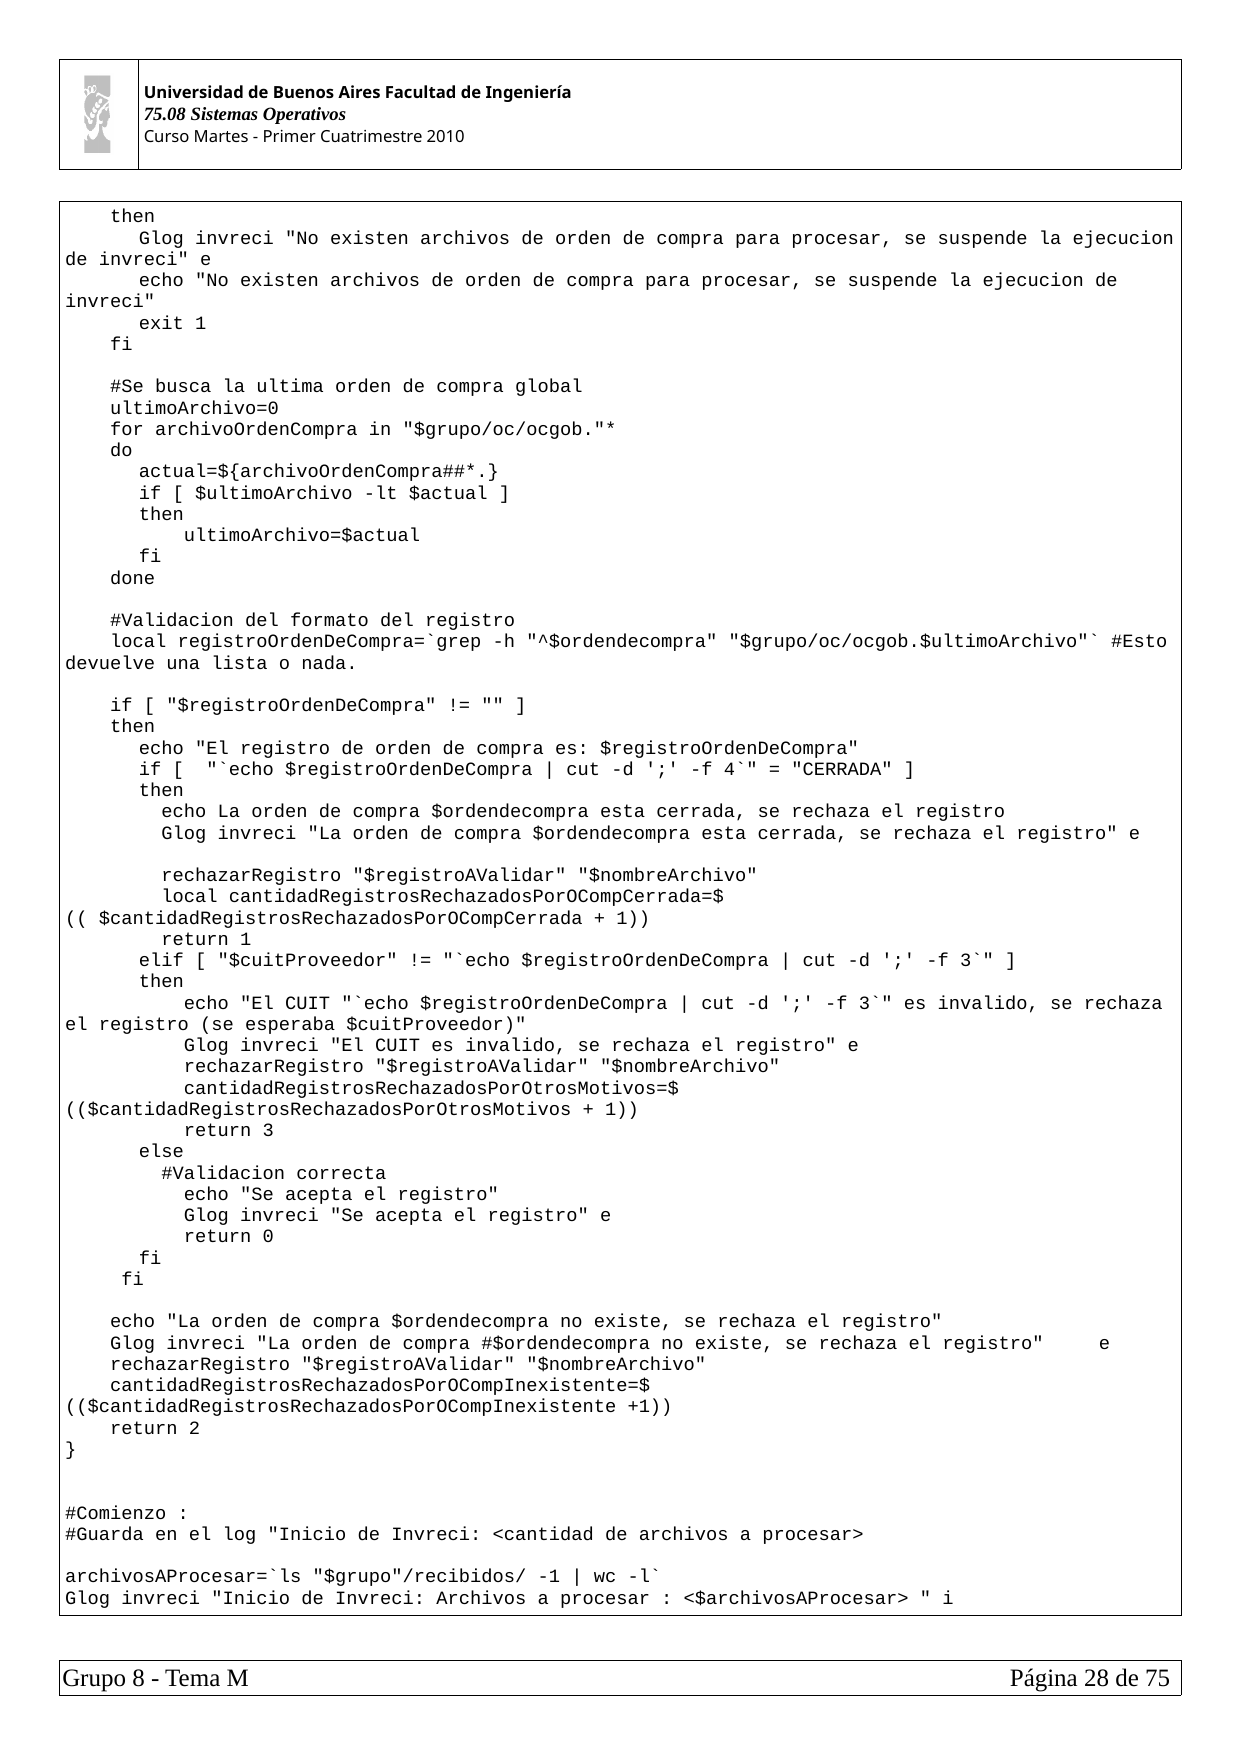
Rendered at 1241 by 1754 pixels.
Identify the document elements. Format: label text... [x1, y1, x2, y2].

table_cell then Glog invreci "No existen archivos de orden de compra para procesar, se suspende la ejecucion de invreci" e echo "No existen archivos de orden de compra para procesar, se suspende la ejecucion de invreci" exit 1 fi #Se busca la ultima orden de compra global ultimoArchivo=0 for archivoOrdenCompra in "$grupo/oc/ocgob."* do actual=${archivoOrdenCompra##*.} if [ $ultimoArchivo -lt $actual ] then ultimoArchivo=$actual fi done #Validacion del formato del registro local registroOrdenDeCompra=`grep -h "^$ordendecompra" "$grupo/oc/ocgob.$ultimoArchivo"` #Esto devuelve una lista o nada. if [ "$registroOrdenDeCompra" != "" ] then echo "El registro de orden de compra es: $registroOrdenDeCompra" if [ "`echo $registroOrdenDeCompra | cut -d ';' -f 4`" = "CERRADA" ] then echo La orden de compra $ordendecompra esta cerrada, se rechaza el registro Glog invreci "La orden de compra $ordendecompra esta cerrada, se rechaza el registro" e rechazarRegistro "$registroAValidar" "$nombreArchivo" local cantidadRegistrosRechazadosPorOCompCerrada=$(( $cantidadRegistrosRechazadosPorOCompCerrada + 1)) return 1 elif [ "$cuitProveedor" != "`echo $registroOrdenDeCompra | cut -d ';' -f 3`" ] then echo "El CUIT "`echo $registroOrdenDeCompra | cut -d ';' -f 3`" es invalido, se rechaza el registro (se esperaba $cuitProveedor)" Glog invreci "El CUIT es invalido, se rechaza el registro" e rechazarRegistro "$registroAValidar" "$nombreArchivo" cantidadRegistrosRechazadosPorOtrosMotivos=$(($cantidadRegistrosRechazadosPorOtrosMotivos + 1)) return 3 else #Validacion correcta echo "Se acepta el registro" Glog invreci "Se acepta el registro" e return 0 fi fi echo "La orden de compra $ordendecompra no existe, se rechaza el registro" Glog invreci "La orden de compra #$ordendecompra no existe, se rechaza el registro" e rechazarRegistro "$registroAValidar" "$nombreArchivo" cantidadRegistrosRechazadosPorOCompInexistente=$(($cantidadRegistrosRechazadosPorOCompInexistente +1)) return 2 } #Comienzo : #Guarda en el log "Inicio de Invreci: <cantidad de archivos a procesar> archivosAProcesar=`ls "$grupo"/recibidos/ -1 | wc -l` Glog invreci "Inicio de Invreci: Archivos a procesar : <$archivosAProcesar> " i [60, 202, 1181, 1615]
picture [83, 73, 114, 155]
